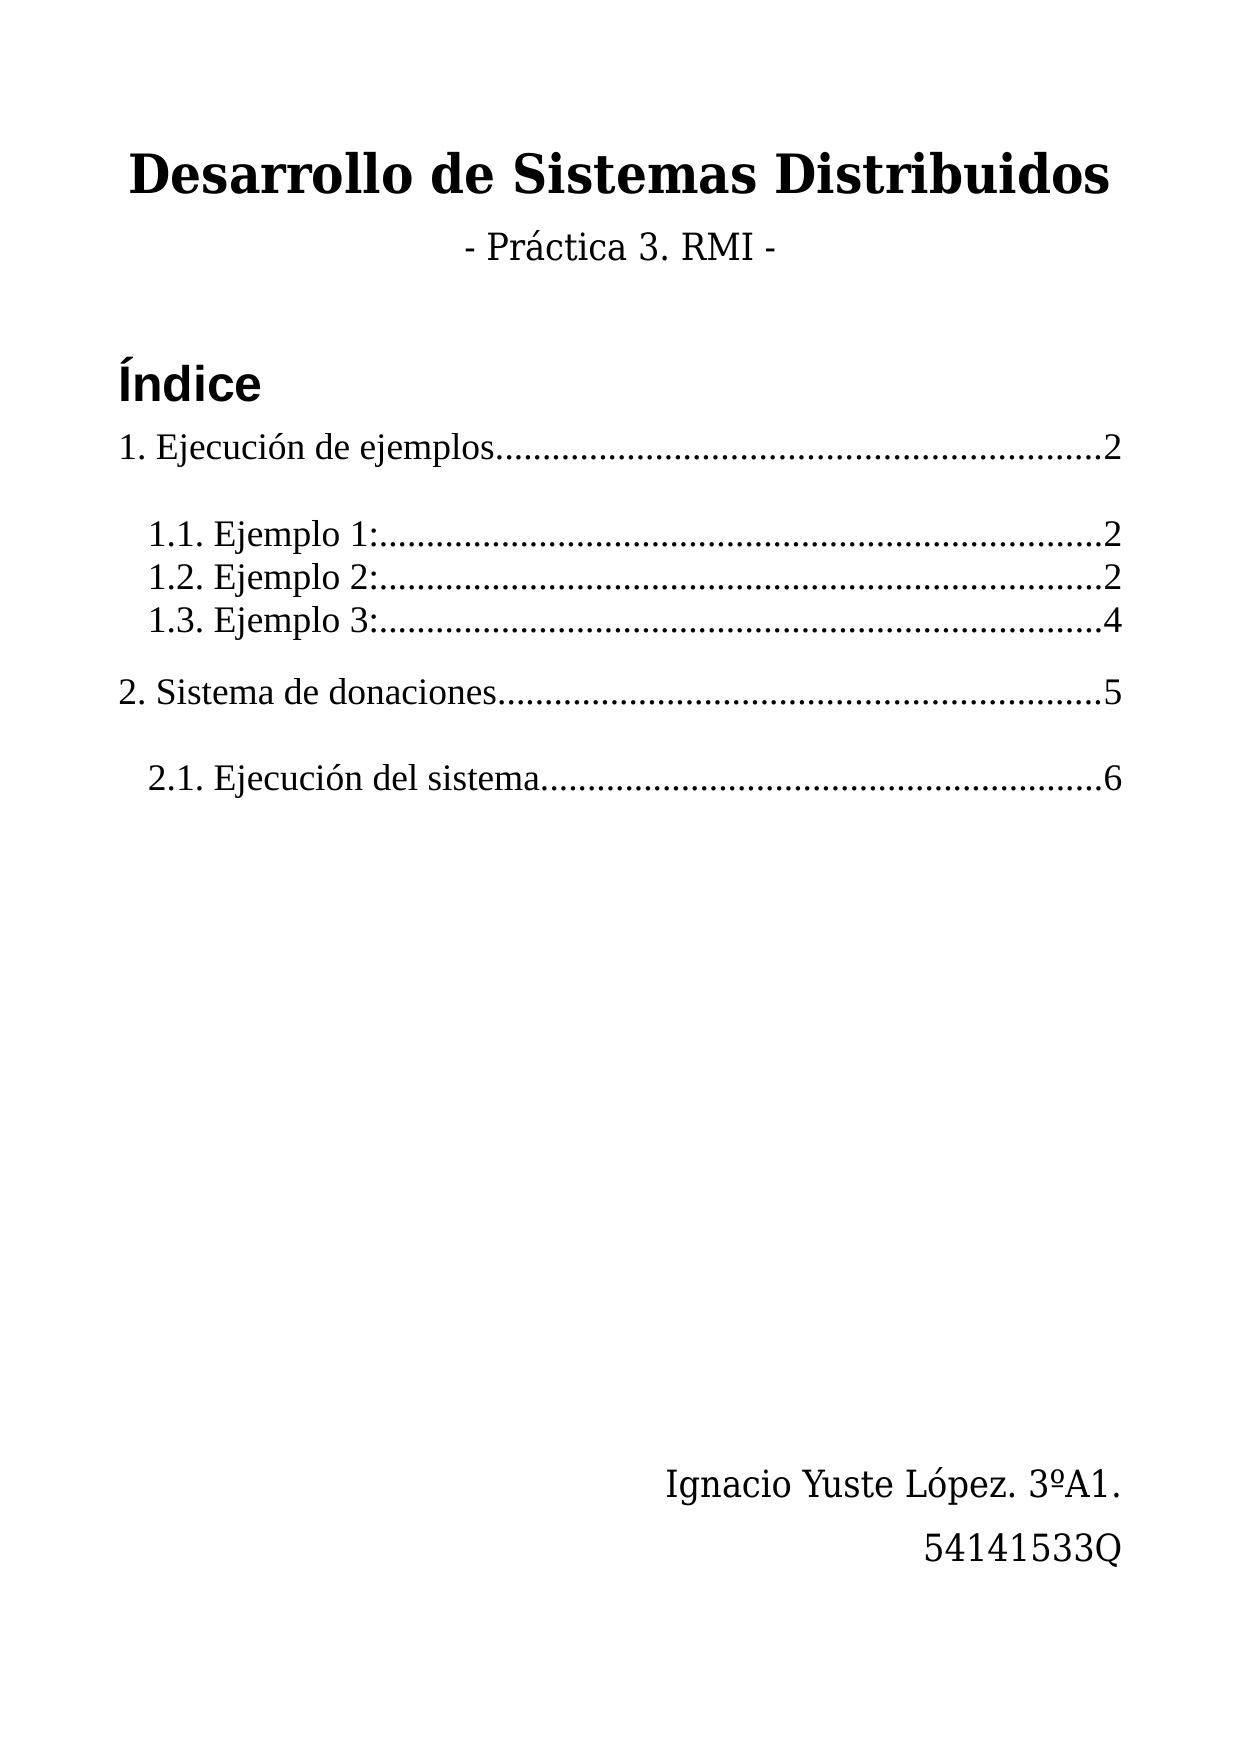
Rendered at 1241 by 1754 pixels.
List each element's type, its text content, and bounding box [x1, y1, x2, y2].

text 2. Sistema de donaciones. 5 [118, 669, 1122, 712]
subtitle Índice [118, 355, 1122, 412]
text 2.1. Ejecución del sistema. 6 [148, 755, 1122, 798]
text 1.1. Ejemplo 1: 2 [148, 511, 1122, 554]
subtitle 54141533Q [118, 1527, 1122, 1571]
subtitle Ignacio Yuste López. 3ºA1. [118, 1462, 1122, 1506]
text 1.2. Ejemplo 2: 2 [148, 554, 1122, 597]
subtitle - Práctica 3. RMI - [118, 226, 1122, 269]
title Desarrollo de Sistemas Distribuidos [118, 143, 1122, 207]
text 1. Ejecución de ejemplos. 2 [118, 425, 1122, 468]
text 1.3. Ejemplo 3: 4 [148, 597, 1122, 640]
